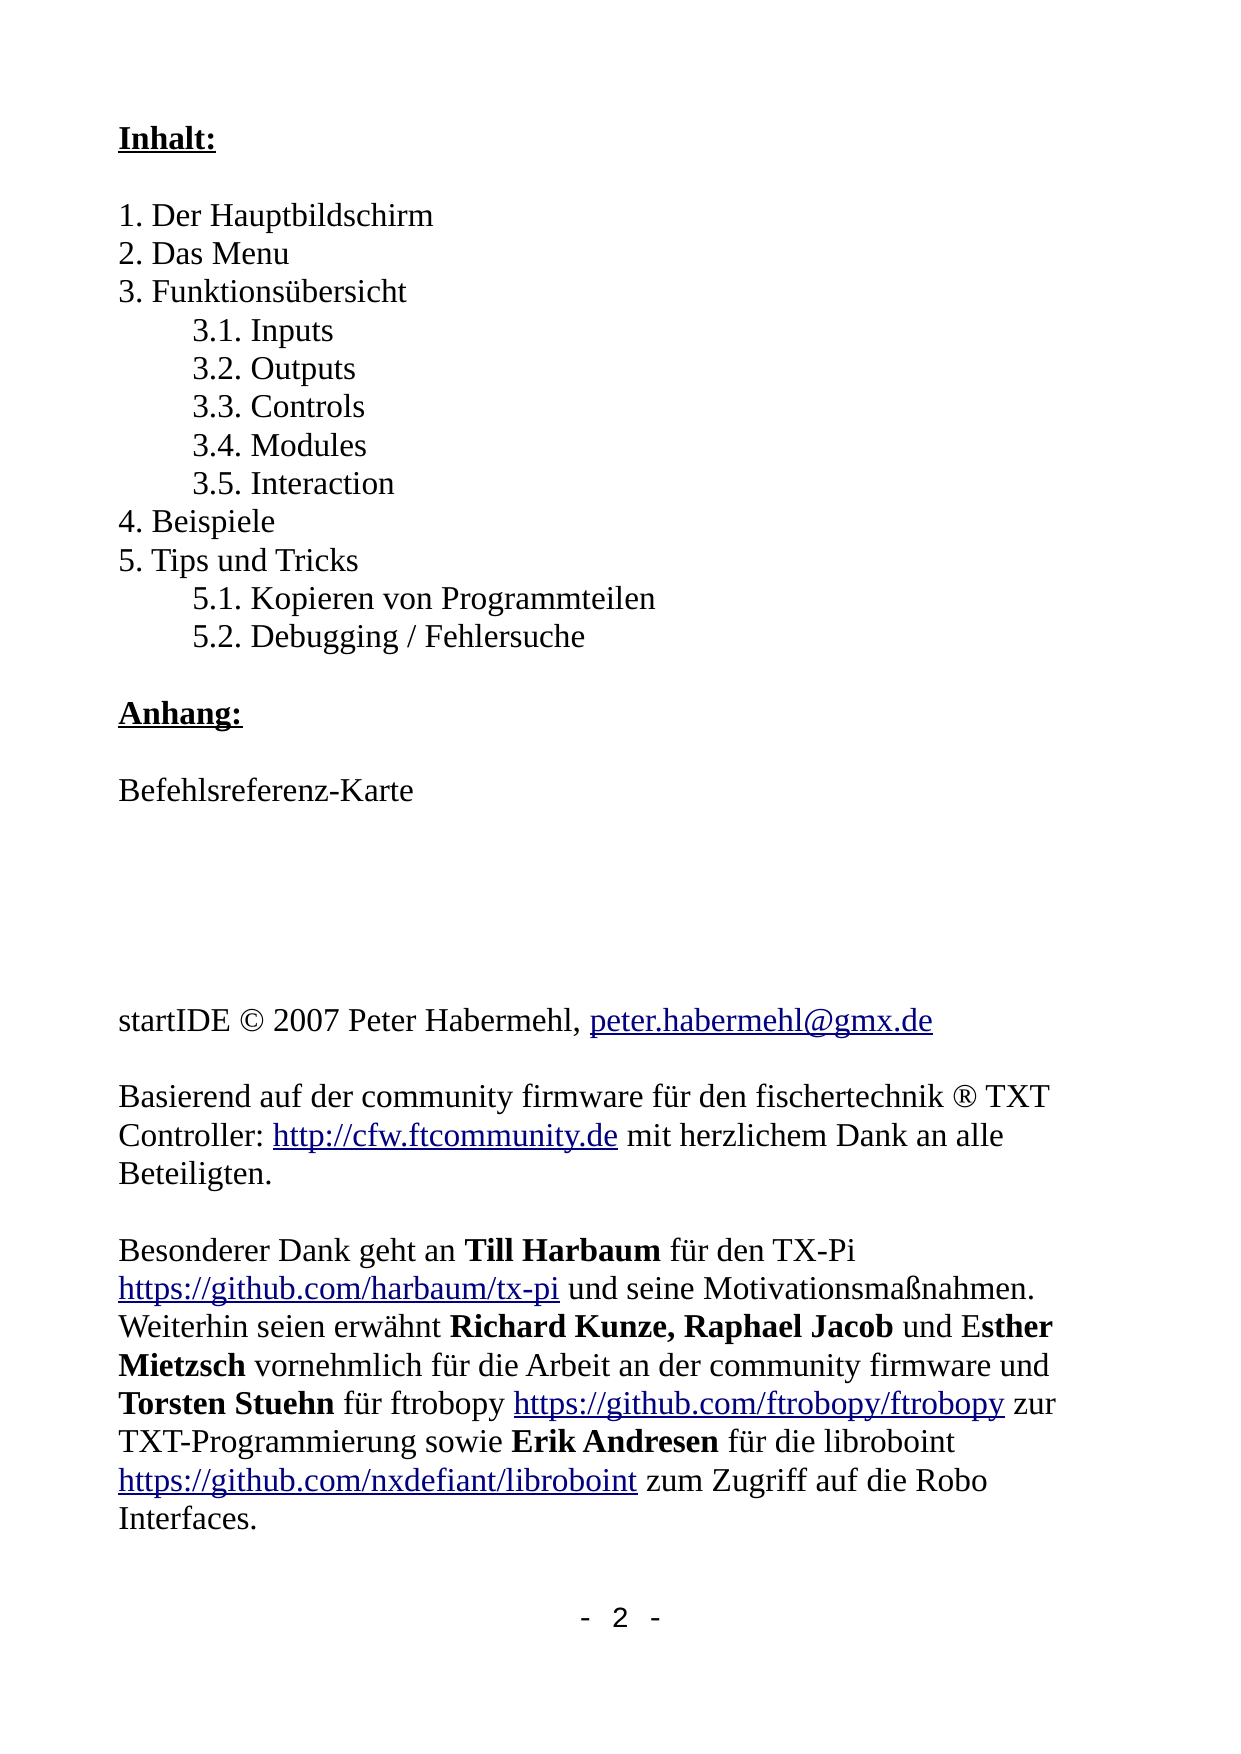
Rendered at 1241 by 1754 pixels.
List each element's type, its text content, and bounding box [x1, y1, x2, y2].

text 2. Das Menu [118, 233, 1122, 271]
text 3.3. Controls [118, 386, 1122, 425]
text Befehlsreferenz-Karte [118, 770, 1122, 808]
text 3.2. Outputs [118, 348, 1122, 386]
text 3. Funktionsübersicht [118, 271, 1122, 310]
text Weiterhin seien erwähnt Richard Kunze, Raphael Jacob und Esther Mietzsch vornehmlich für die Arbeit an der community firmware und Torsten Stuehn für ftrobopy https://github.com/ftrobopy/ftrobopy zur TXT-Programmierung sowie Erik Andresen für die libroboint https://github.com/nxdefiant/libroboint zum Zugriff auf die Robo Interfaces. [118, 1306, 1122, 1536]
text Anhang: [118, 693, 1122, 731]
text 1. Der Hauptbildschirm [118, 195, 1122, 233]
text startIDE © 2007 Peter Habermehl, peter.habermehl@gmx.de [118, 1000, 1122, 1038]
text 5.1. Kopieren von Programmteilen [118, 578, 1122, 616]
text 3.5. Interaction [118, 463, 1122, 501]
text Inhalt: [118, 118, 1122, 156]
text 5. Tips und Tricks [118, 540, 1122, 578]
text Besonderer Dank geht an Till Harbaum für den TX-Pi https://github.com/harbaum/tx-pi und seine Motivationsmaßnahmen. [118, 1230, 1122, 1306]
text Basierend auf der community firmware für den fischertechnik ® TXT Controller: http://cfw.ftcommunity.de mit herzlichem Dank an alle Beteiligten. [118, 1076, 1122, 1191]
text 3.1. Inputs [118, 310, 1122, 348]
text 3.4. Modules [118, 425, 1122, 463]
text 5.2. Debugging / Fehlersuche [118, 616, 1122, 655]
text 4. Beispiele [118, 501, 1122, 540]
